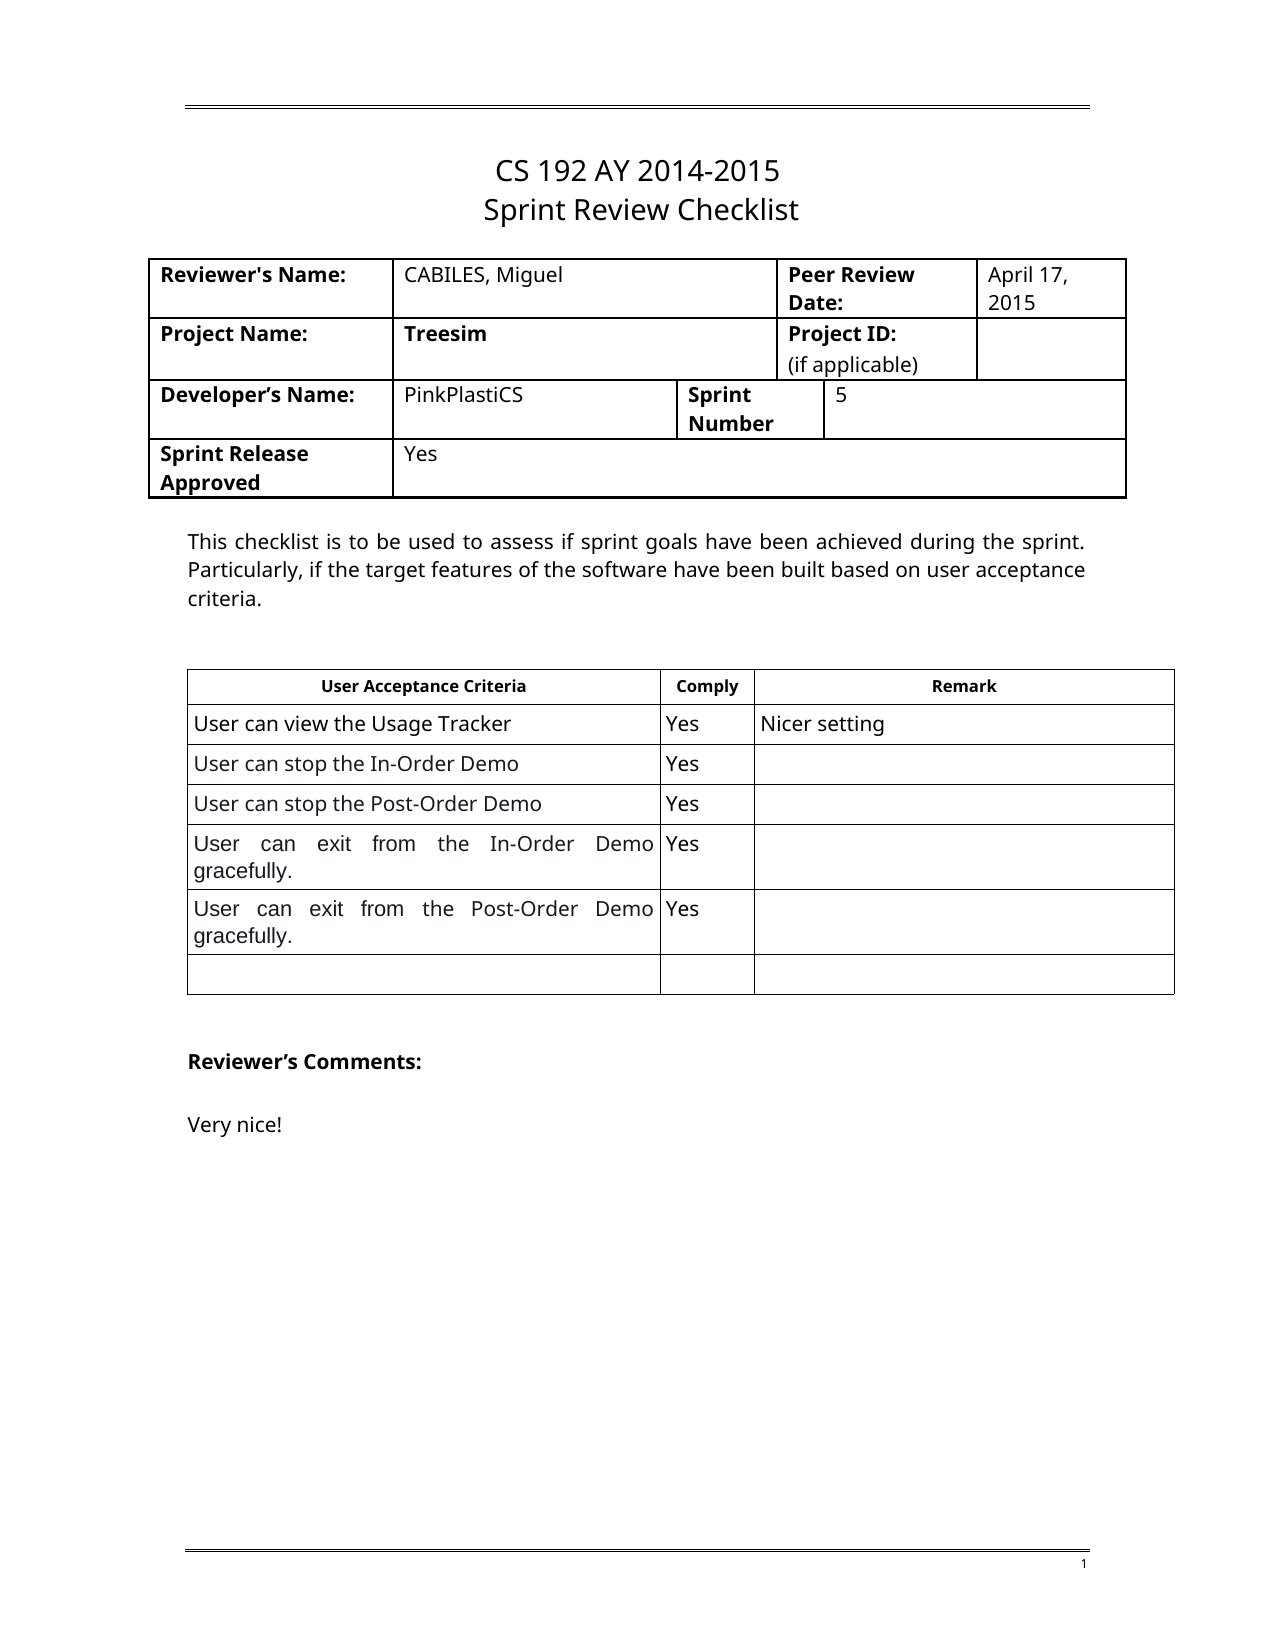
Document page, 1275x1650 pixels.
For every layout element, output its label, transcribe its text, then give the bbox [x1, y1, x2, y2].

text CS 192 AY 2014-2015 [187, 150, 1087, 190]
table_cell (if applicable) [778, 348, 976, 378]
table_cell Developer’s Name: [150, 381, 392, 437]
table_cell [755, 955, 1174, 994]
table_cell Yes [661, 825, 754, 889]
table_header Comply [661, 670, 754, 703]
table_cell Project Name: [150, 319, 392, 378]
table_cell [188, 955, 660, 994]
table_cell Project ID: [778, 319, 976, 348]
table_cell [755, 825, 1174, 889]
table_cell Sprint Release Approved [150, 440, 392, 496]
table_cell Yes [394, 440, 1125, 496]
table_header User Acceptance Criteria [188, 670, 660, 703]
table_cell [661, 955, 754, 994]
table_header Peer Review Date: [778, 260, 976, 317]
table_header CABILES, Miguel [394, 260, 776, 317]
table_cell User can stop the Post-Order Demo [188, 785, 660, 823]
table_cell [755, 890, 1174, 954]
table_header Reviewer's Name: [150, 260, 392, 317]
text This checklist is to be used to assess if sprint goals have been achieved during the sprint. Particularly, if the target features of the software have been built based on user acceptance criteria. [187, 527, 1087, 612]
table_cell Yes [661, 890, 754, 954]
table_header Remark [755, 670, 1174, 703]
table_cell User can view the Usage Tracker [188, 705, 660, 743]
table_cell PinkPlastiCS [394, 381, 676, 437]
table_cell [755, 745, 1174, 783]
table_cell User can stop the In-Order Demo [188, 745, 660, 783]
table_cell Yes [661, 745, 754, 783]
table_cell Yes [661, 785, 754, 823]
table_cell 5 [825, 381, 1125, 437]
table_header April 17, 2015 [978, 260, 1125, 317]
table_cell [755, 785, 1174, 823]
text Very nice! [187, 1111, 1087, 1139]
table_cell User can exit from the Post-Order Demo gracefully. [188, 890, 660, 954]
table_cell [978, 319, 1125, 378]
table_cell Nicer setting [755, 705, 1174, 743]
text Sprint Review Checklist [187, 190, 1087, 229]
table_cell User can exit from the In-Order Demo gracefully. [188, 825, 660, 889]
table_cell Sprint Number [678, 381, 823, 437]
table_cell Yes [661, 705, 754, 743]
table_cell Treesim [394, 319, 776, 378]
subtitle Reviewer’s Comments: [187, 1047, 1087, 1104]
